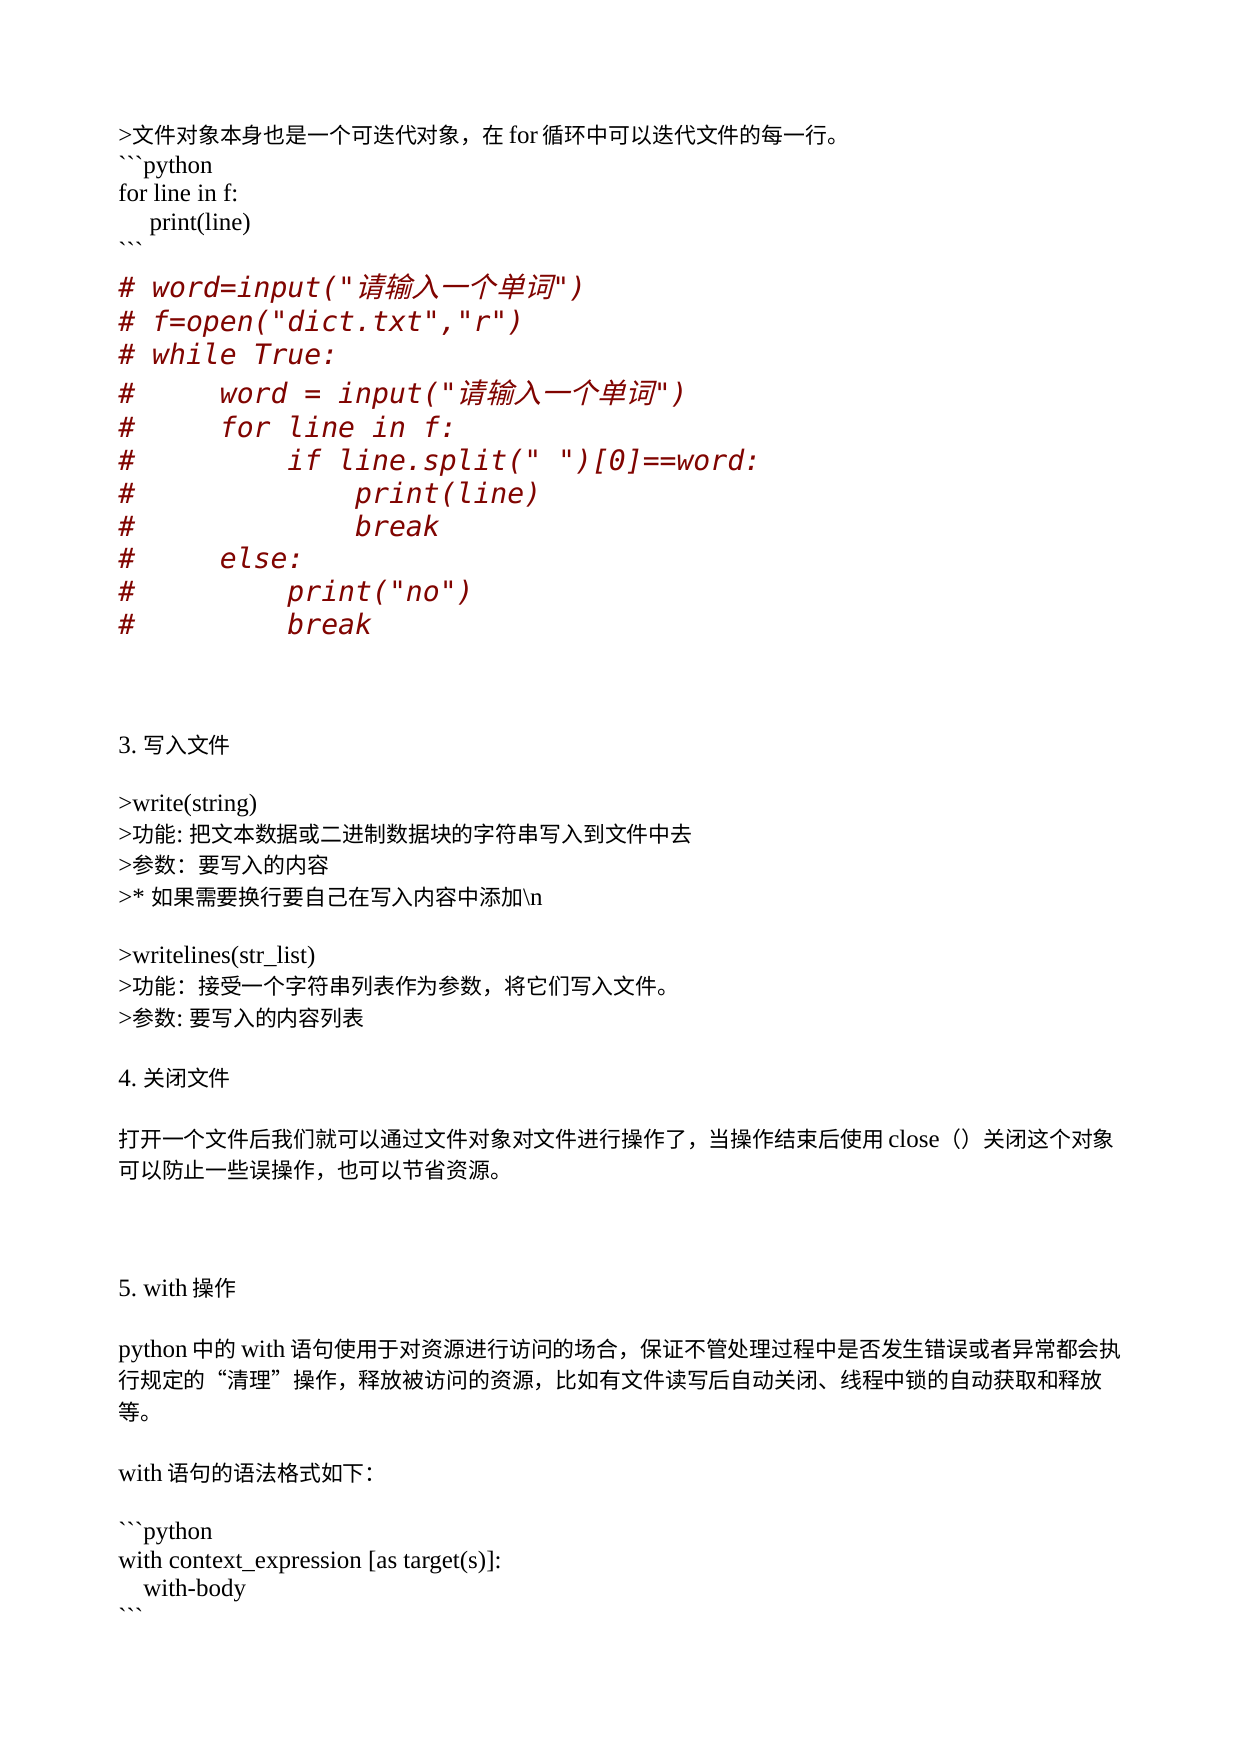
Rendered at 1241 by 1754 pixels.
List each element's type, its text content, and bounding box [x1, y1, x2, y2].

text >文件对象本身也是一个可迭代对象，在for循环中可以迭代文件的每一行。 [118, 118, 1122, 150]
text >write(string) [118, 788, 1122, 817]
text >writelines(str_list) [118, 941, 1122, 969]
text >参数：要写入的内容 [118, 848, 1122, 880]
text # for line in f: [118, 412, 1122, 444]
text # print(line) [118, 477, 1122, 510]
text # break [118, 608, 1122, 641]
text for line in f: [118, 178, 1122, 207]
text >* 如果需要换行要自己在写入内容中添加\n [118, 880, 1122, 912]
text # word=input("请输入一个单词") [118, 265, 1122, 306]
text # f=open("dict.txt","r") [118, 306, 1122, 338]
text # break [118, 510, 1122, 542]
text with语句的语法格式如下： [118, 1456, 1122, 1487]
text print(line) [118, 207, 1122, 236]
text ``` [118, 1602, 1122, 1631]
text >功能: 把文本数据或二进制数据块的字符串写入到文件中去 [118, 817, 1122, 848]
text with context_expression [as target(s)]: [118, 1545, 1122, 1573]
text ```python [118, 150, 1122, 178]
text # print("no") [118, 575, 1122, 608]
text 5. with操作 [118, 1271, 1122, 1303]
text 打开一个文件后我们就可以通过文件对象对文件进行操作了，当操作结束后使用close（）关闭这个对象可以防止一些误操作，也可以节省资源。 [118, 1122, 1122, 1185]
text >参数: 要写入的内容列表 [118, 1001, 1122, 1033]
text ``` [118, 236, 1122, 265]
text with-body [118, 1573, 1122, 1602]
text python中的with语句使用于对资源进行访问的场合，保证不管处理过程中是否发生错误或者异常都会执行规定的“清理”操作，释放被访问的资源，比如有文件读写后自动关闭、线程中锁的自动获取和释放等。 [118, 1332, 1122, 1427]
text >功能：接受一个字符串列表作为参数，将它们写入文件。 [118, 969, 1122, 1001]
text # else: [118, 542, 1122, 575]
text # word = input("请输入一个单词") [118, 371, 1122, 412]
text 4. 关闭文件 [118, 1061, 1122, 1093]
text # if line.split(" ")[0]==word: [118, 444, 1122, 477]
text # while True: [118, 338, 1122, 371]
text ```python [118, 1516, 1122, 1545]
text 3. 写入文件 [118, 728, 1122, 759]
